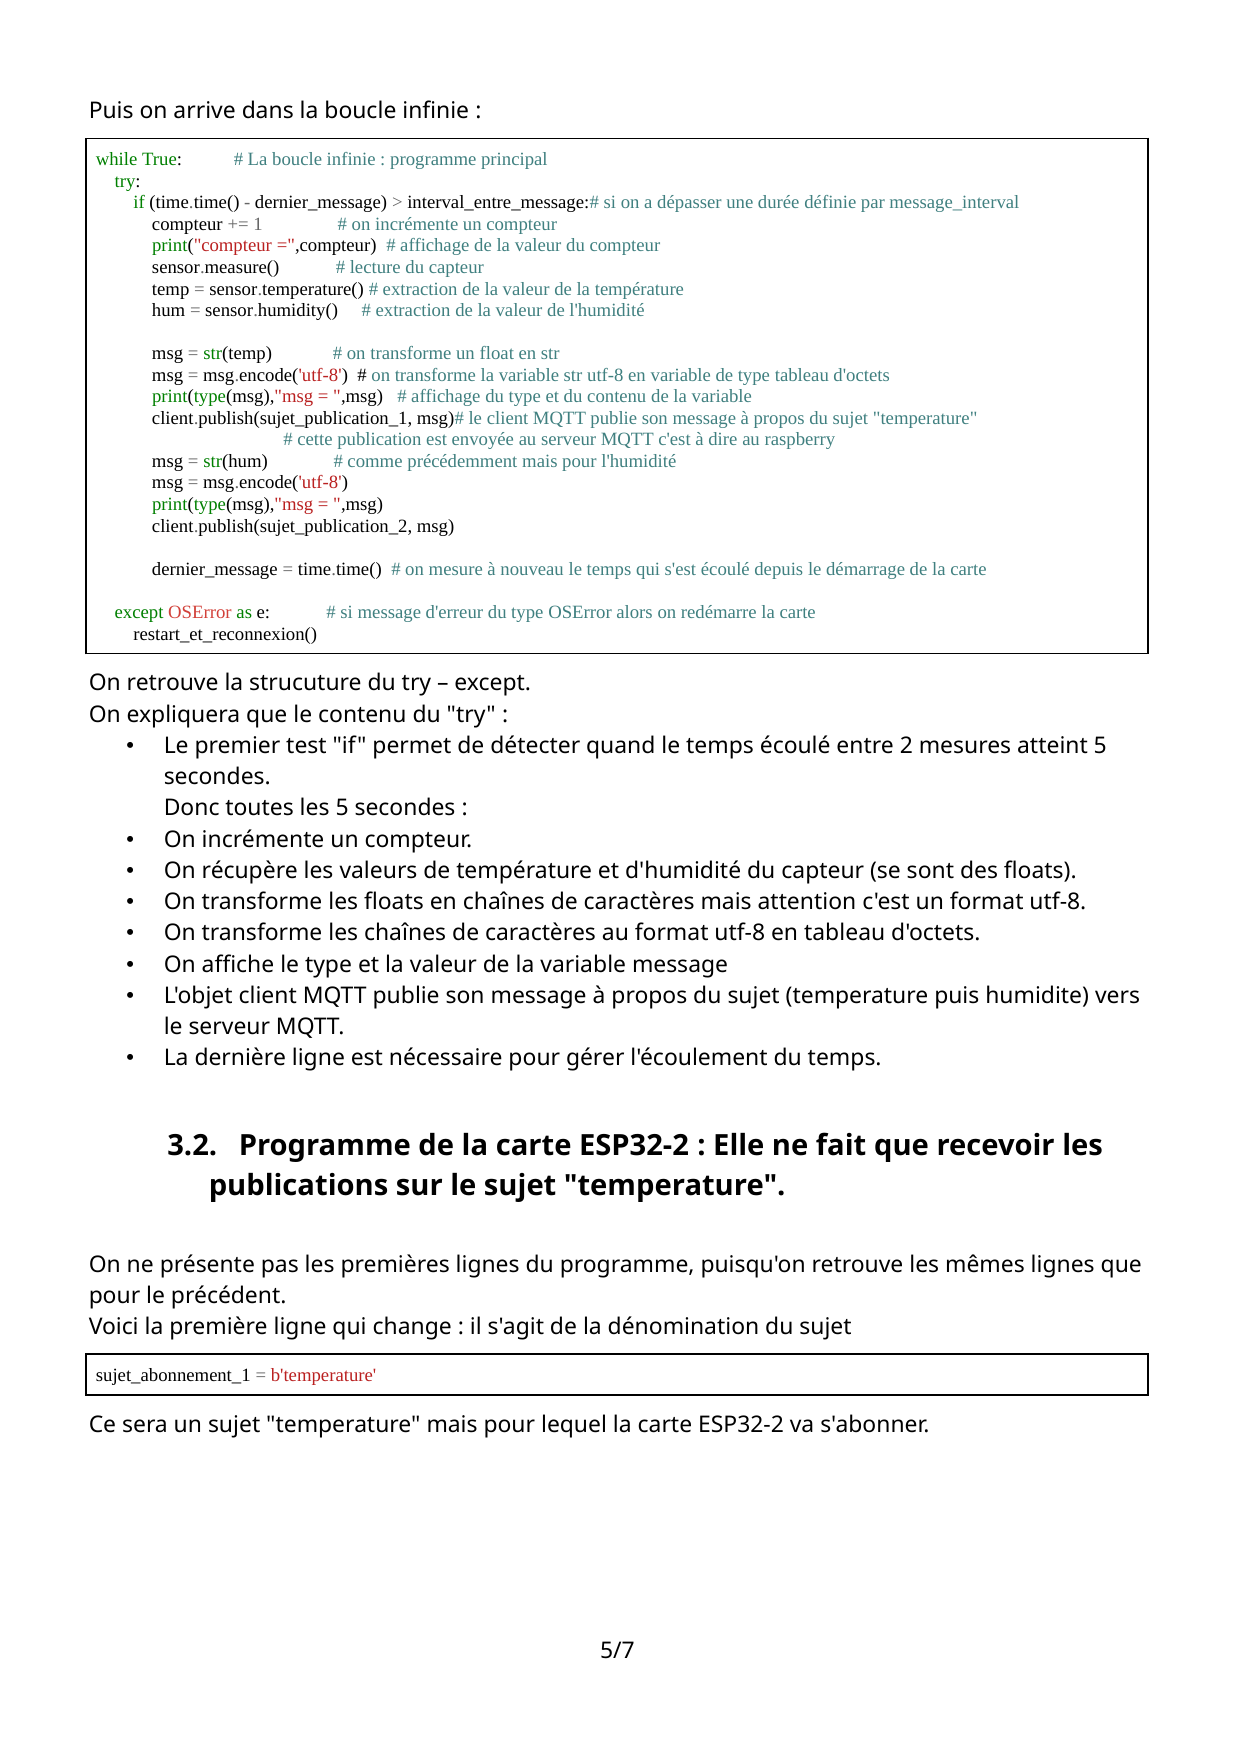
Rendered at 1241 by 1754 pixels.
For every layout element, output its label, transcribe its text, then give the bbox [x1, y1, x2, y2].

text except OSError as e: # si message d'erreur du type OSError alors on redémarre la carte [96, 601, 1138, 622]
text # cette publication est envoyée au serveur MQTT c'est à dire au raspberry [96, 428, 1138, 450]
text On ne présente pas les premières lignes du programme, puisqu'on retrouve les mêmes lignes que pour le précédent. [88, 1248, 1146, 1310]
text if (time.time() - dernier_message) > interval_entre_message:# si on a dépasser une durée définie par message_interval [96, 191, 1138, 213]
list On incrémente un compteur. [126, 822, 1146, 854]
list La dernière ligne est nécessaire pour gérer l'écoulement du temps. [126, 1041, 1146, 1072]
text print("compteur =",compteur) # affichage de la valeur du compteur [96, 234, 1138, 256]
list On récupère les valeurs de température et d'humidité du capteur (se sont des floats). [126, 854, 1146, 885]
text print(type(msg),"msg = ",msg) # affichage du type et du contenu de la variable [96, 385, 1138, 407]
text while True: # La boucle infinie : programme principal [96, 148, 1138, 169]
text msg = msg.encode('utf-8') [96, 471, 1138, 493]
text On expliquera que le contenu du "try" : [88, 697, 1146, 729]
text Voici la première ligne qui change : il s'agit de la dénomination du sujet [88, 1310, 1146, 1341]
text compteur += 1 # on incrémente un compteur [96, 213, 1138, 234]
text msg = str(hum) # comme précédemment mais pour l'humidité [96, 450, 1138, 471]
list L'objet client MQTT publie son message à propos du sujet (temperature puis humidite) vers le serveur MQTT. [126, 979, 1146, 1041]
subtitle Programme de la carte ESP32-2 : Elle ne fait que recevoir les publications sur le sujet "temperature". [167, 1124, 1146, 1204]
list On transforme les floats en chaînes de caractères mais attention c'est un format utf-8. [126, 885, 1146, 916]
text sensor.measure() # lecture du capteur [96, 256, 1138, 277]
text [88, 126, 1146, 138]
text Ce sera un sujet "temperature" mais pour lequel la carte ESP32-2 va s'abonner. [88, 1396, 1146, 1439]
text [87, 1355, 1147, 1394]
text Puis on arrive dans la boucle infinie : [88, 94, 1146, 126]
text try: [96, 169, 1138, 191]
list Donc toutes les 5 secondes : [126, 791, 1146, 822]
text client.publish(sujet_publication_2, msg) [96, 514, 1138, 536]
text dernier_message = time.time() # on mesure à nouveau le temps qui s'est écoulé depuis le démarrage de la carte [96, 558, 1138, 579]
text msg = str(temp) # on transforme un float en str [96, 342, 1138, 364]
text msg = msg.encode('utf-8') # on transforme la variable str utf-8 en variable de type tableau d'octets [96, 364, 1138, 385]
text hum = sensor.humidity() # extraction de la valeur de l'humidité [96, 299, 1138, 321]
list On affiche le type et la valeur de la variable message [126, 947, 1146, 979]
text [87, 139, 1147, 653]
text On retrouve la strucuture du try – except. [88, 654, 1146, 697]
list Le premier test "if" permet de détecter quand le temps écoulé entre 2 mesures atteint 5 secondes. [126, 729, 1146, 791]
text restart_et_reconnexion() [96, 622, 1138, 644]
text temp = sensor.temperature() # extraction de la valeur de la température [96, 277, 1138, 299]
list On transforme les chaînes de caractères au format utf-8 en tableau d'octets. [126, 916, 1146, 947]
text client.publish(sujet_publication_1, msg)# le client MQTT publie son message à propos du sujet "temperature" [96, 407, 1138, 428]
text print(type(msg),"msg = ",msg) [96, 493, 1138, 514]
text sujet_abonnement_1 = b'temperature' [96, 1364, 1138, 1385]
text [88, 1341, 1146, 1353]
